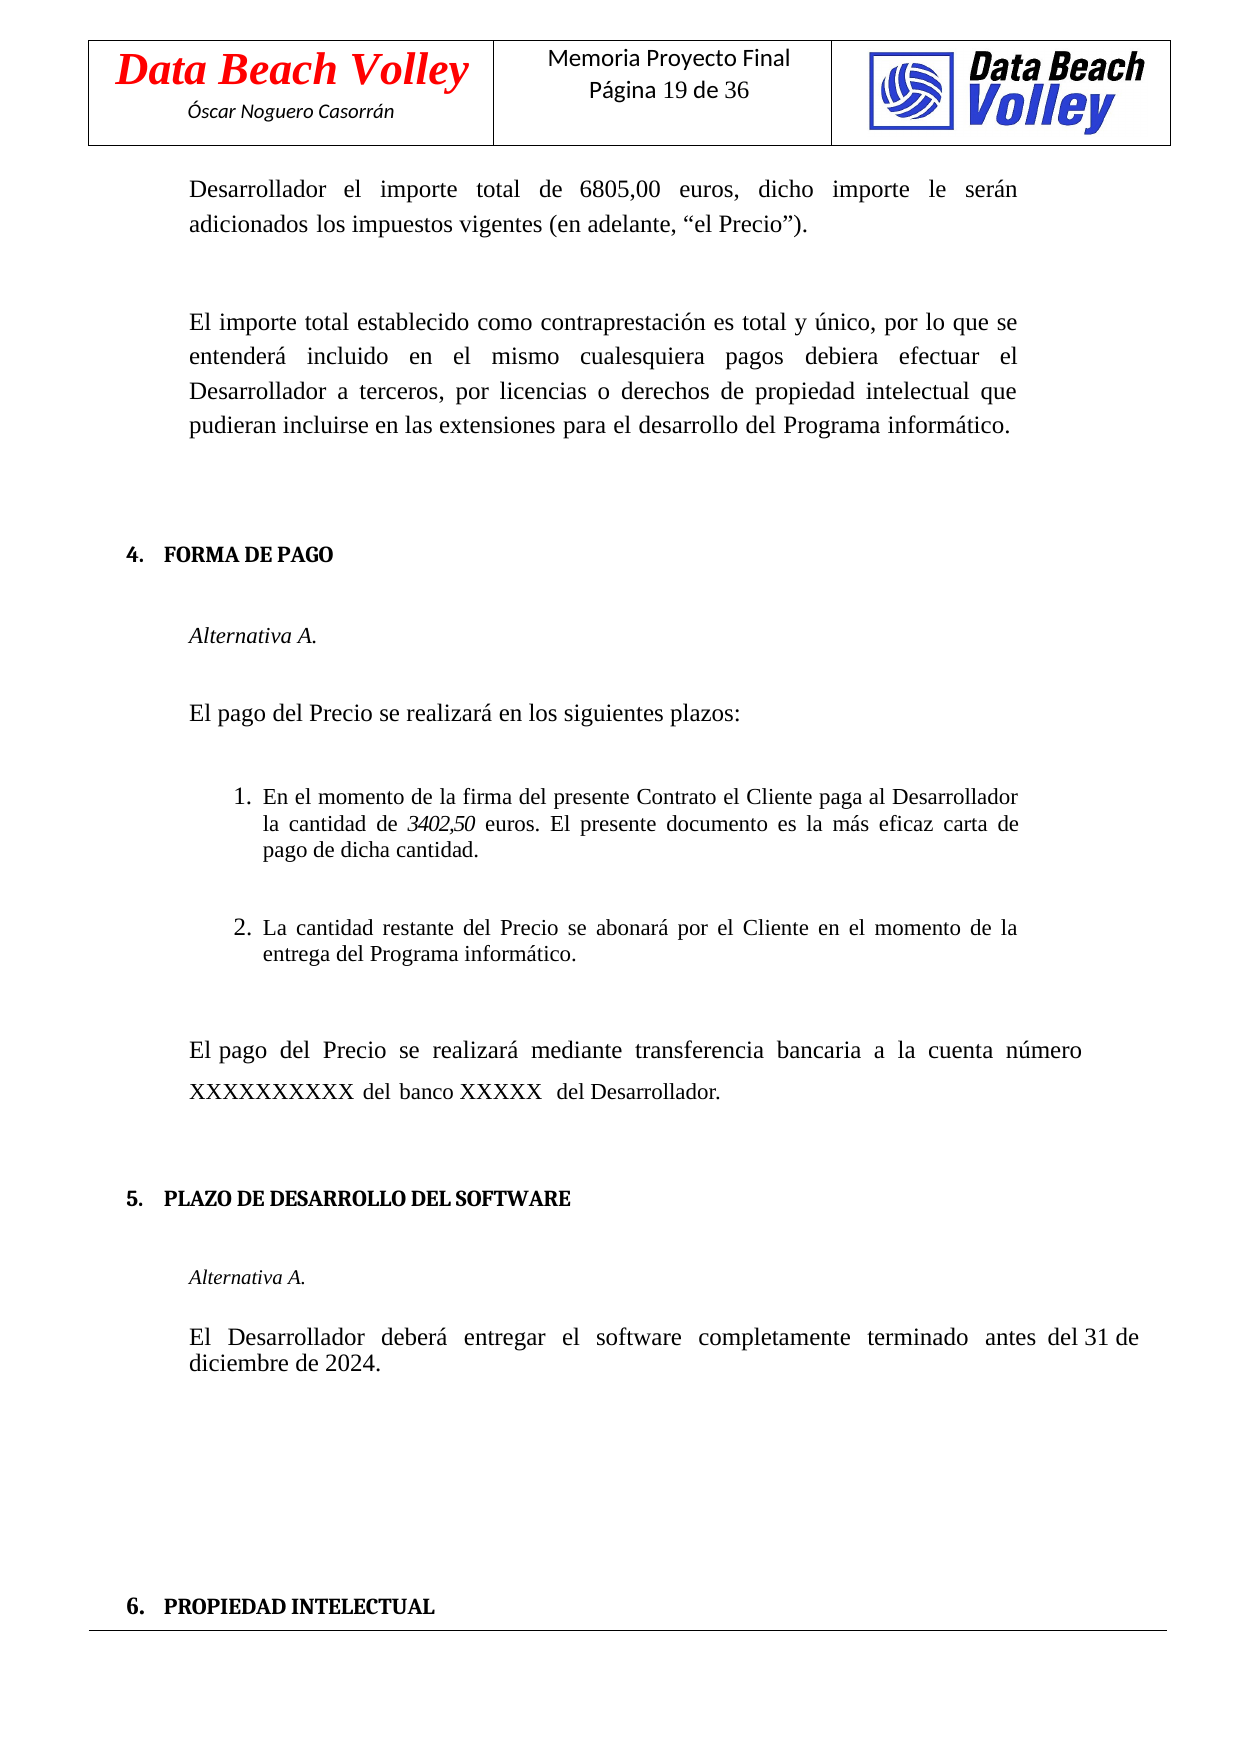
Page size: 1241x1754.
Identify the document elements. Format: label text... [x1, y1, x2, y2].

list En el momento de la firma del presente Contrato el Cliente paga al Desarrollador la cantidad de 3402,50 euros. El presente documento es la más eficaz carta de pago de dicha cantidad. [233, 781, 1019, 863]
list PLAZO DE DESARROLLO DEL SOFTWARE [126, 1185, 1167, 1212]
text Alternativa A. [189, 622, 1167, 648]
picture [867, 48, 1148, 137]
text Desarrollador el importe total de 6805,00 euros, dicho importe le serán adicionados los impuestos vigentes (en adelante, “el Precio”). [189, 174, 1018, 238]
text El pago del Precio se realizará mediante transferencia bancaria a la cuenta número [189, 1037, 1167, 1064]
text El importe total establecido como contraprestación es total y único, por lo que se entenderá incluido en el mismo cualesquiera pagos debiera efectuar el Desarrollador a terceros, por licencias o derechos de propiedad intelectual que pudieran incluirse en las extensiones para el desarrollo del Programa informático. [189, 307, 1018, 439]
text El pago del Precio se realizará en los siguientes plazos: [189, 698, 1167, 726]
list FORMA DE PAGO [126, 542, 1167, 568]
text XXXXXXXXXX del banco XXXXX del Desarrollador. [189, 1078, 1037, 1105]
text Alternativa A. [189, 1265, 1167, 1289]
list La cantidad restante del Precio se abonará por el Cliente en el momento de la entrega del Programa informático. [233, 912, 1019, 967]
list PROPIEDAD INTELECTUAL [126, 1591, 1167, 1620]
text El Desarrollador deberá entregar el software completamente terminado antes del 31 de diciembre de 2024. [189, 1323, 1167, 1377]
